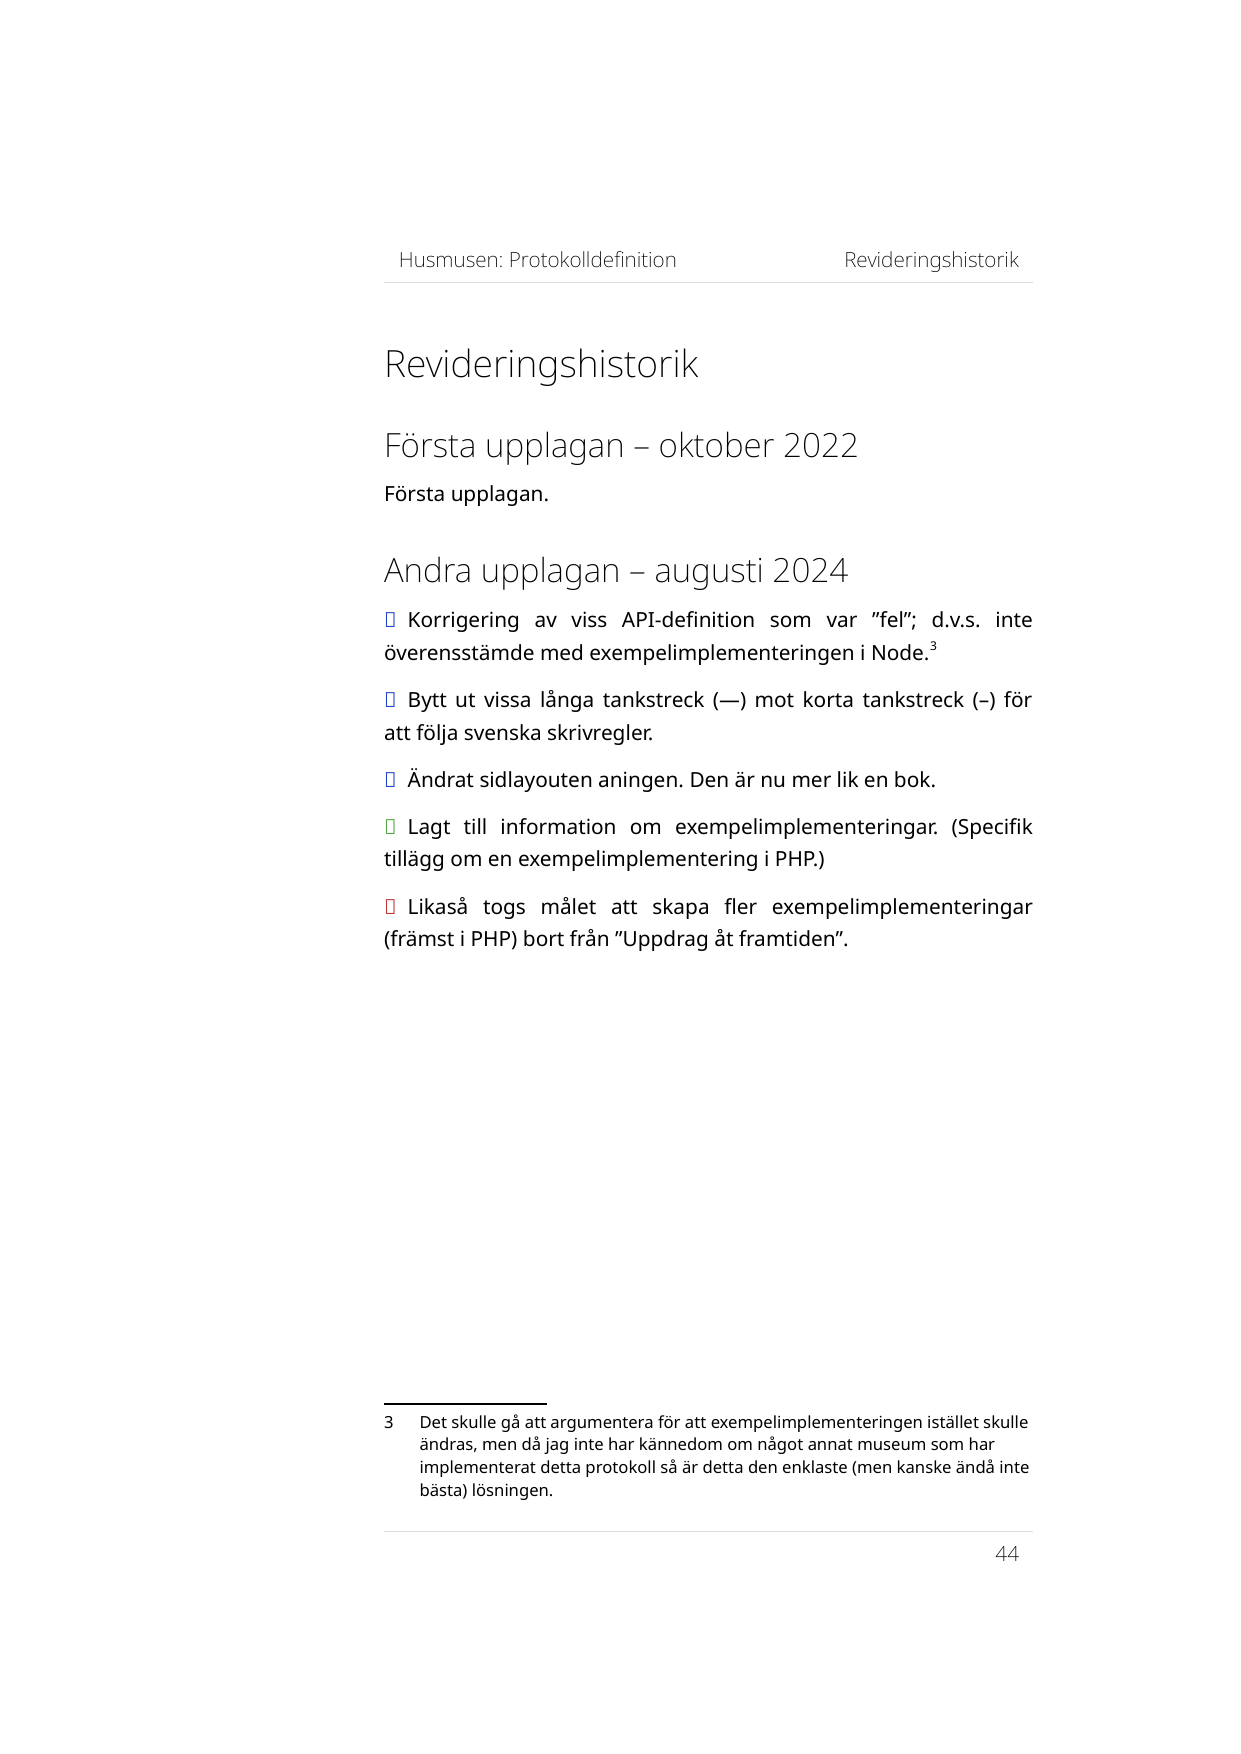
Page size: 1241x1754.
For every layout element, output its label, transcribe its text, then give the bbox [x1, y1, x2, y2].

subtitle Andra upplagan – augusti 2024 [384, 547, 1033, 593]
text Första upplagan. [384, 479, 1033, 508]
list Bytt ut vissa långa tankstreck (—) mot korta tankstreck (–) för att följa svenska skrivregler. [384, 685, 1033, 746]
list Det skulle gå att argumentera för att exempelimplementeringen istället skulle ändras, men då jag inte har kännedom om något annat museum som har implementerat detta protokoll så är detta den enklaste (men kanske ändå inte bästa) lösningen. [384, 1410, 1033, 1501]
list Ändrat sidlayouten aningen. Den är nu mer lik en bok. [384, 765, 1033, 793]
subtitle Första upplagan – oktober 2022 [384, 421, 1033, 467]
list Likaså togs målet att skapa fler exempelimplementeringar (främst i PHP) bort från ”Uppdrag åt framtiden”. [384, 892, 1033, 953]
list Lagt till information om exempelimplementeringar. (Specifik tillägg om en exempelimplementering i PHP.) [384, 812, 1033, 873]
list Korrigering av viss API-definition som var ”fel”; d.v.s. inte överensstämde med exempelimplementeringen i Node. [384, 605, 1033, 666]
subtitle Revideringshistorik [384, 337, 1033, 388]
